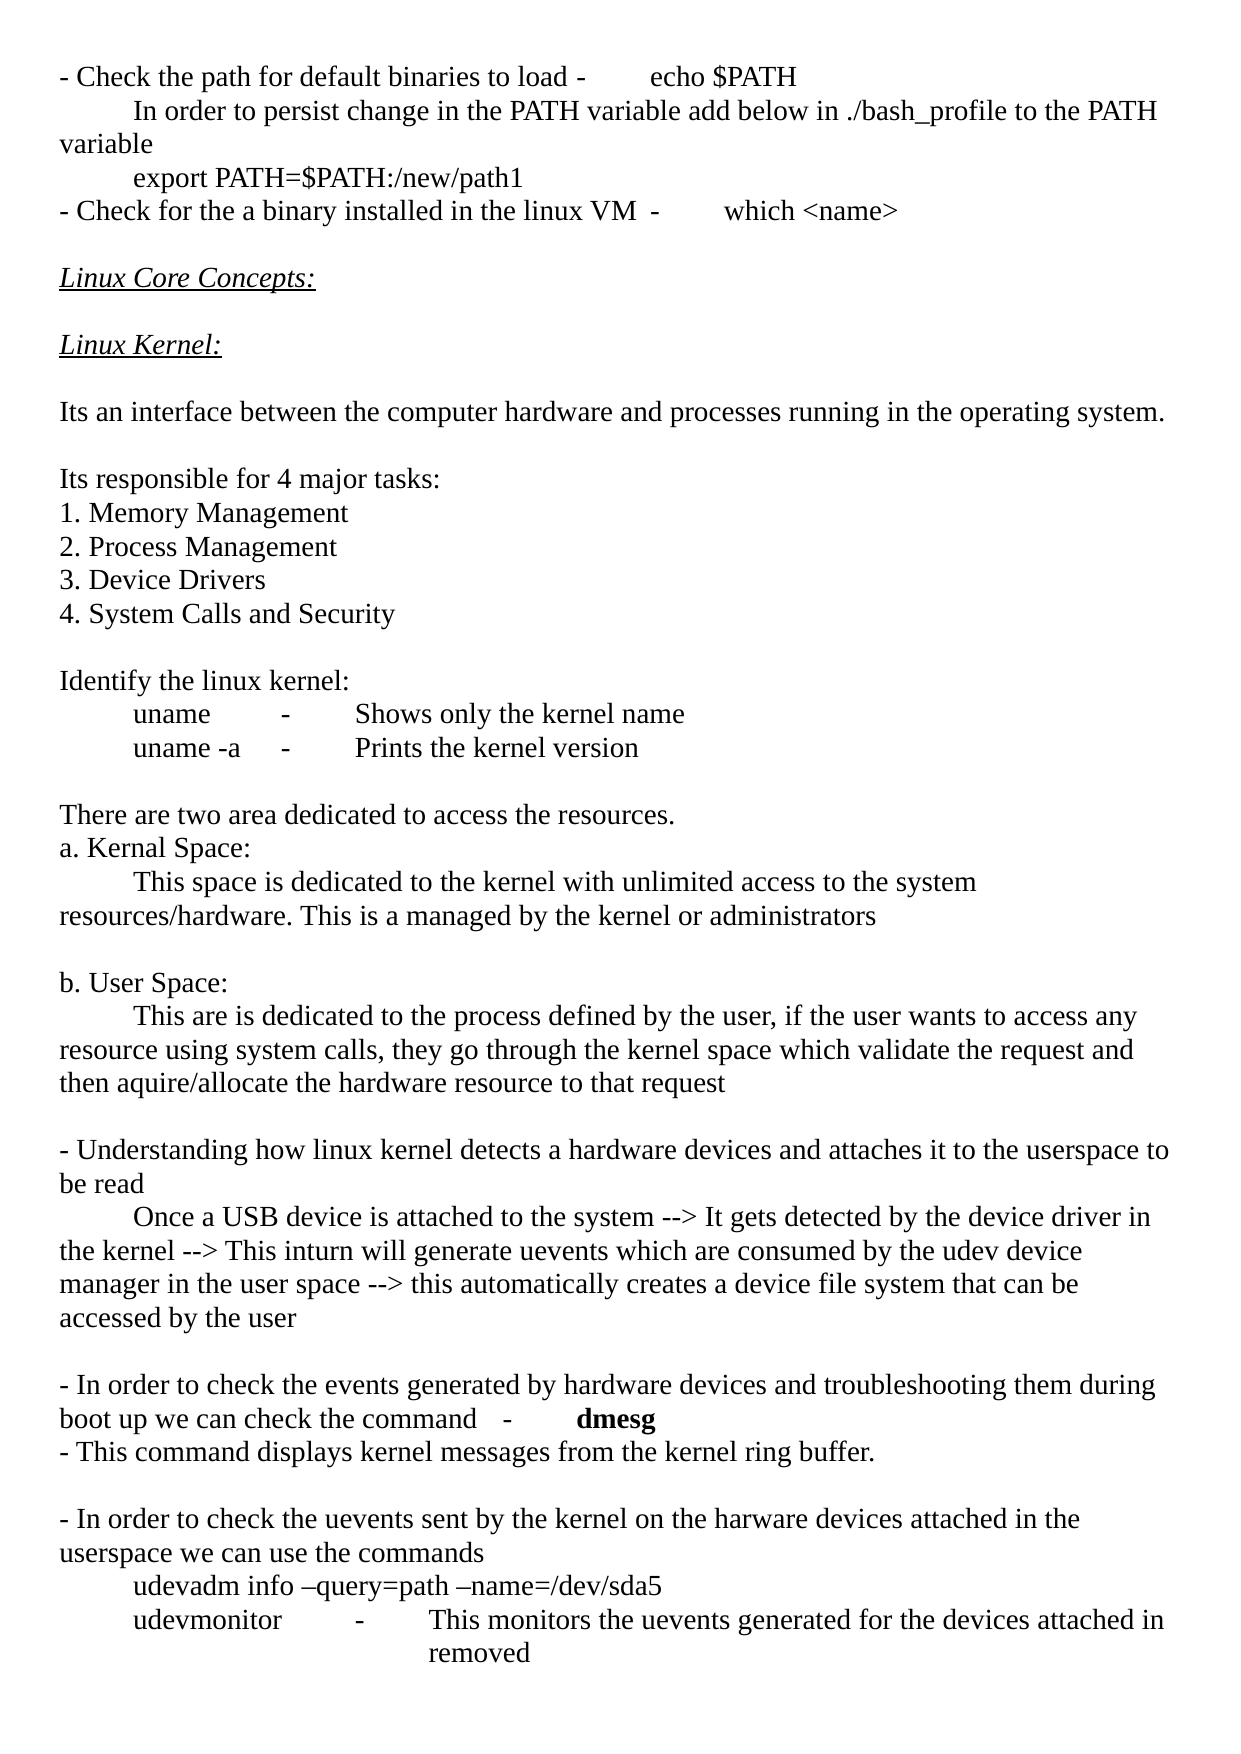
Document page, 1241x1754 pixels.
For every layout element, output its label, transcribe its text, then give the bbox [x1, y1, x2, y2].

text This space is dedicated to the kernel with unlimited access to the system resources/hardware. This is a managed by the kernel or administrators [59, 864, 1181, 931]
text udevadm info –query=path –name=/dev/sda5 [59, 1568, 1181, 1602]
text 3. Device Drivers [59, 562, 1181, 596]
text uname -a - Prints the kernel version [59, 730, 1181, 763]
text Its responsible for 4 major tasks: [59, 462, 1181, 495]
text - In order to check the events generated by hardware devices and troubleshooting them during boot up we can check the command - dmesg [59, 1367, 1181, 1434]
text export PATH=$PATH:/new/path1 [59, 160, 1181, 193]
text 4. System Calls and Security [59, 596, 1181, 629]
text Identify the linux kernel: [59, 663, 1181, 696]
text - In order to check the uevents sent by the kernel on the harware devices attached in the userspace we can use the commands [59, 1501, 1181, 1568]
text a. Kernal Space: [59, 831, 1181, 864]
text - Check the path for default binaries to load - echo $PATH [59, 59, 1181, 93]
text uname - Shows only the kernel name [59, 696, 1181, 730]
text Linux Core Concepts: [59, 260, 1181, 294]
text Once a USB device is attached to the system --> It gets detected by the device driver in the kernel --> This inturn will generate uevents which are consumed by the udev device manager in the user space --> this automatically creates a device file system that can be accessed by the user [59, 1199, 1181, 1334]
text udevmonitor - This monitors the uevents generated for the devices attached in removed [59, 1602, 1181, 1669]
text - Check for the a binary installed in the linux VM - which <name> [59, 193, 1181, 227]
text In order to persist change in the PATH variable add below in ./bash_profile to the PATH variable [59, 93, 1181, 160]
text - This command displays kernel messages from the kernel ring buffer. [59, 1434, 1181, 1468]
text Linux Kernel: [59, 327, 1181, 361]
text 1. Memory Management [59, 495, 1181, 529]
text This are is dedicated to the process defined by the user, if the user wants to access any resource using system calls, they go through the kernel space which validate the request and then aquire/allocate the hardware resource to that request [59, 998, 1181, 1099]
text There are two area dedicated to access the resources. [59, 797, 1181, 831]
text 2. Process Management [59, 529, 1181, 562]
text Its an interface between the computer hardware and processes running in the operating system. [59, 394, 1181, 428]
text b. User Space: [59, 965, 1181, 998]
text - Understanding how linux kernel detects a hardware devices and attaches it to the userspace to be read [59, 1132, 1181, 1199]
